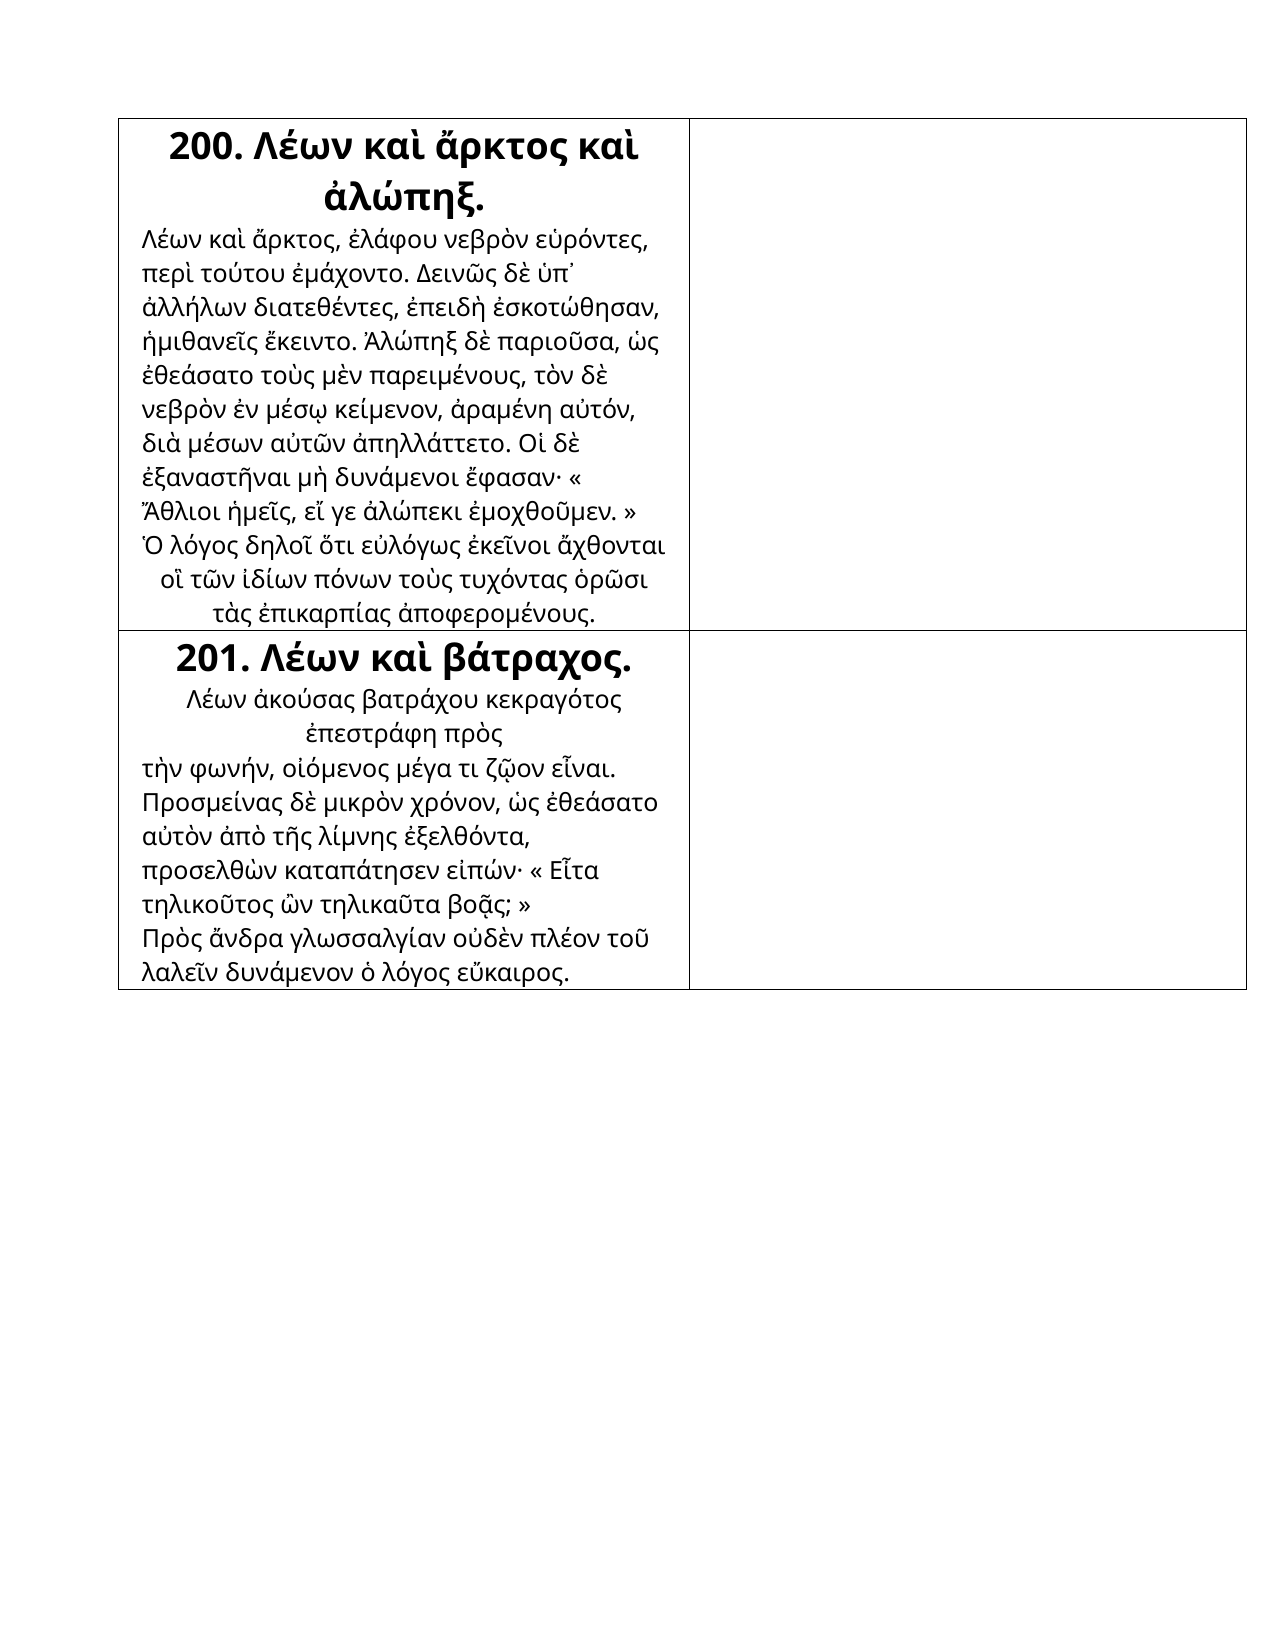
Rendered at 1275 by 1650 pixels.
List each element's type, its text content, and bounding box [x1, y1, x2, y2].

table_cell 201. Λέων καὶ βάτραχος. Λέων ἀκούσας βατράχου κεκραγότος ἐπεστράφη πρὸς τὴν φωνήν, οἰόμενος μέγα τι ζῷον εἶναι. Προσμείνας δὲ μικρὸν χρόνον, ὡς ἐθεάσατο αὐτὸν ἀπὸ τῆς λίμνης ἐξελθόντα, προσελθὼν καταπάτησεν εἰπών· « Εἶτα τηλικοῦτος ὢν τηλικαῦτα βοᾷς; » Πρὸς ἄνδρα γλωσσαλγίαν οὐδὲν πλέον τοῦ λαλεῖν δυνάμενον ὁ λόγος εὔκαιρος. [119, 631, 689, 989]
table_header 200. Λέων καὶ ἄρκτος καὶ ἀλώπηξ. Λέων καὶ ἄρκτος, ἐλάφου νεβρὸν εὑρόντες, περὶ τούτου ἐμάχοντο. Δεινῶς δὲ ὑπ᾿ ἀλλήλων διατεθέντες, ἐπειδὴ ἐσκοτώθησαν, ἡμιθανεῖς ἔκειντο. Ἀλώπηξ δὲ παριοῦσα, ὡς ἐθεάσατο τοὺς μὲν παρειμένους, τὸν δὲ νεβρὸν ἐν μέσῳ κείμενον, ἀραμένη αὐτόν, διὰ μέσων αὐτῶν ἀπηλλάττετο. Οἱ δὲ ἐξαναστῆναι μὴ δυνάμενοι ἔφασαν· « Ἄθλιοι ἡμεῖς, εἴ γε ἀλώπεκι ἐμοχθοῦμεν. » Ὁ λόγος δηλοῖ ὅτι εὐλόγως ἐκεῖνοι ἄχθονται οἳ τῶν ἰδίων πόνων τοὺς τυχόντας ὁρῶσι τὰς ἐπικαρπίας ἀποφερομένους. [119, 119, 689, 630]
table_header [690, 119, 1246, 630]
table_cell [690, 631, 1246, 989]
